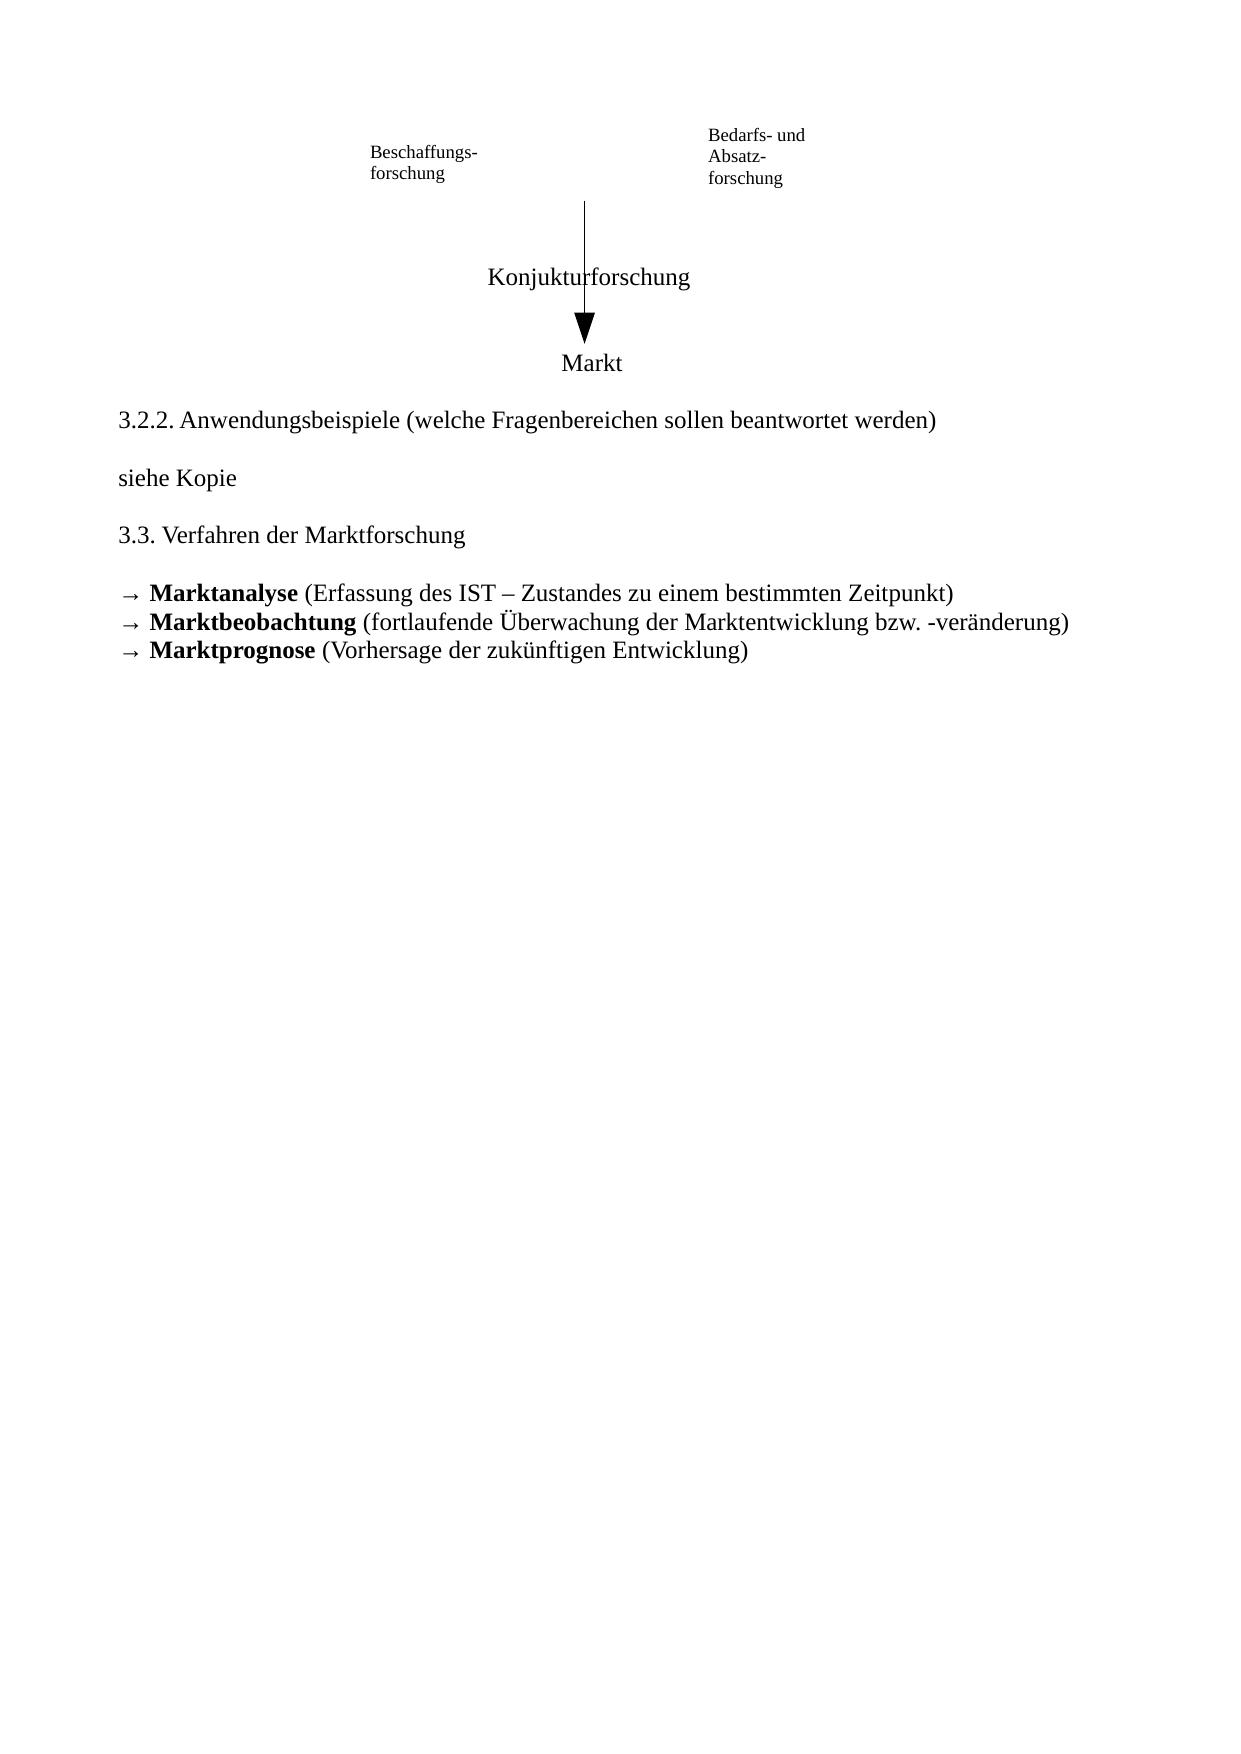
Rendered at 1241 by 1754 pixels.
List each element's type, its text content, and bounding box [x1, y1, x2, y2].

text Konjukturforschung [118, 262, 584, 291]
text 3.2.2. Anwendungsbeispiele (welche Fragenbereichen sollen beantwortet werden) [118, 406, 1122, 434]
text 3.3. Verfahren der Marktforschung [118, 521, 1122, 549]
text → Marktprognose (Vorhersage der zukünftigen Entwicklung) [118, 636, 1122, 664]
text → Marktanalyse (Erfassung des IST – Zustandes zu einem bestimmten Zeitpunkt) [118, 578, 1122, 607]
text siehe Kopie [118, 463, 1122, 492]
text Markt [118, 348, 1122, 377]
text Konjukturforschung [585, 262, 1122, 291]
text → Marktbeobachtung (fortlaufende Überwachung der Marktentwicklung bzw. -veränderung) [118, 607, 1122, 636]
